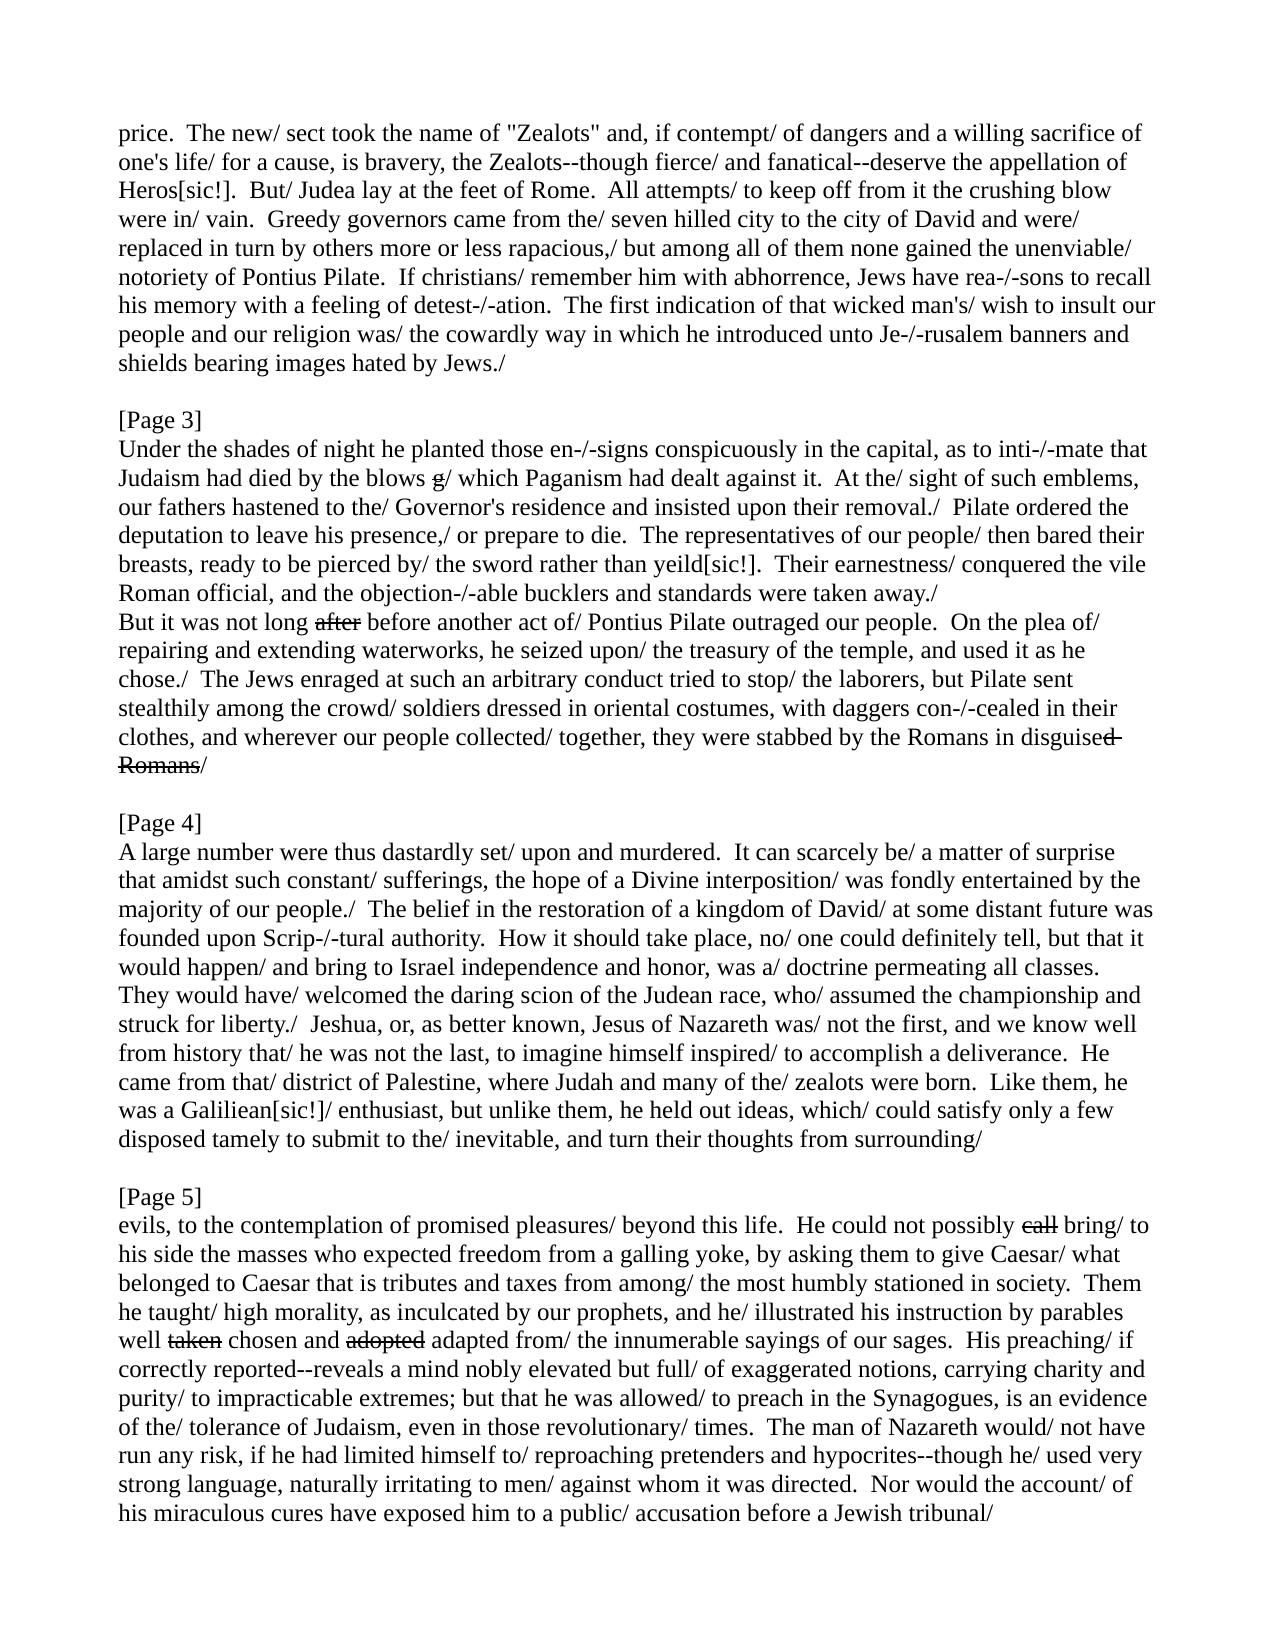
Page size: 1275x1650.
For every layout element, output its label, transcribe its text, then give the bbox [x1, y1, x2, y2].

text [Page 4] [118, 808, 1157, 837]
text [Page 5] [118, 1182, 1157, 1211]
text A large number were thus dastardly set/ upon and murdered. It can scarcely be/ a matter of surprise that amidst such constant/ sufferings, the hope of a Divine interposition/ was fondly entertained by the majority of our people./ The belief in the restoration of a kingdom of David/ at some distant future was founded upon Scrip-/-tural authority. How it should take place, no/ one could definitely tell, but that it would happen/ and bring to Israel independence and honor, was a/ doctrine permeating all classes. They would have/ welcomed the daring scion of the Judean race, who/ assumed the championship and struck for liberty./ Jeshua, or, as better known, Jesus of Nazareth was/ not the first, and we know well from history that/ he was not the last, to imagine himself inspired/ to accomplish a deliverance. He came from that/ district of Palestine, where Judah and many of the/ zealots were born. Like them, he was a Galiliean[sic!]/ enthusiast, but unlike them, he held out ideas, which/ could satisfy only a few disposed tamely to submit to the/ inevitable, and turn their thoughts from surrounding/ [118, 837, 1157, 1153]
text But it was not long after before another act of/ Pontius Pilate outraged our people. On the plea of/ repairing and extending waterworks, he seized upon/ the treasury of the temple, and used it as he chose./ The Jews enraged at such an arbitrary conduct tried to stop/ the laborers, but Pilate sent stealthily among the crowd/ soldiers dressed in oriental costumes, with daggers con-/-cealed in their clothes, and wherever our people collected/ together, they were stabbed by the Romans in disguised Romans/ [118, 607, 1157, 779]
text [Page 3] [118, 406, 1157, 434]
text price. The new/ sect took the name of "Zealots" and, if contempt/ of dangers and a willing sacrifice of one's life/ for a cause, is bravery, the Zealots--though fierce/ and fanatical--deserve the appellation of Heros[sic!]. But/ Judea lay at the feet of Rome. All attempts/ to keep off from it the crushing blow were in/ vain. Greedy governors came from the/ seven hilled city to the city of David and were/ replaced in turn by others more or less rapacious,/ but among all of them none gained the unenviable/ notoriety of Pontius Pilate. If christians/ remember him with abhorrence, Jews have rea-/-sons to recall his memory with a feeling of detest-/-ation. The first indication of that wicked man's/ wish to insult our people and our religion was/ the cowardly way in which he introduced unto Je-/-rusalem banners and shields bearing images hated by Jews./ [118, 118, 1157, 377]
text evils, to the contemplation of promised pleasures/ beyond this life. He could not possibly call bring/ to his side the masses who expected freedom from a galling yoke, by asking them to give Caesar/ what belonged to Caesar that is tributes and taxes from among/ the most humbly stationed in society. Them he taught/ high morality, as inculcated by our prophets, and he/ illustrated his instruction by parables well taken chosen and adopted adapted from/ the innumerable sayings of our sages. His preaching/ if correctly reported--reveals a mind nobly elevated but full/ of exaggerated notions, carrying charity and purity/ to impracticable extremes; but that he was allowed/ to preach in the Synagogues, is an evidence of the/ tolerance of Judaism, even in those revolutionary/ times. The man of Nazareth would/ not have run any risk, if he had limited himself to/ reproaching pretenders and hypocrites--though he/ used very strong language, naturally irritating to men/ against whom it was directed. Nor would the account/ of his miraculous cures have exposed him to a public/ accusation before a Jewish tribunal/ [118, 1211, 1157, 1527]
text Under the shades of night he planted those en-/-signs conspicuously in the capital, as to inti-/-mate that Judaism had died by the blows g/ which Paganism had dealt against it. At the/ sight of such emblems, our fathers hastened to the/ Governor's residence and insisted upon their removal./ Pilate ordered the deputation to leave his presence,/ or prepare to die. The representatives of our people/ then bared their breasts, ready to be pierced by/ the sword rather than yeild[sic!]. Their earnestness/ conquered the vile Roman official, and the objection-/-able bucklers and standards were taken away./ [118, 434, 1157, 607]
